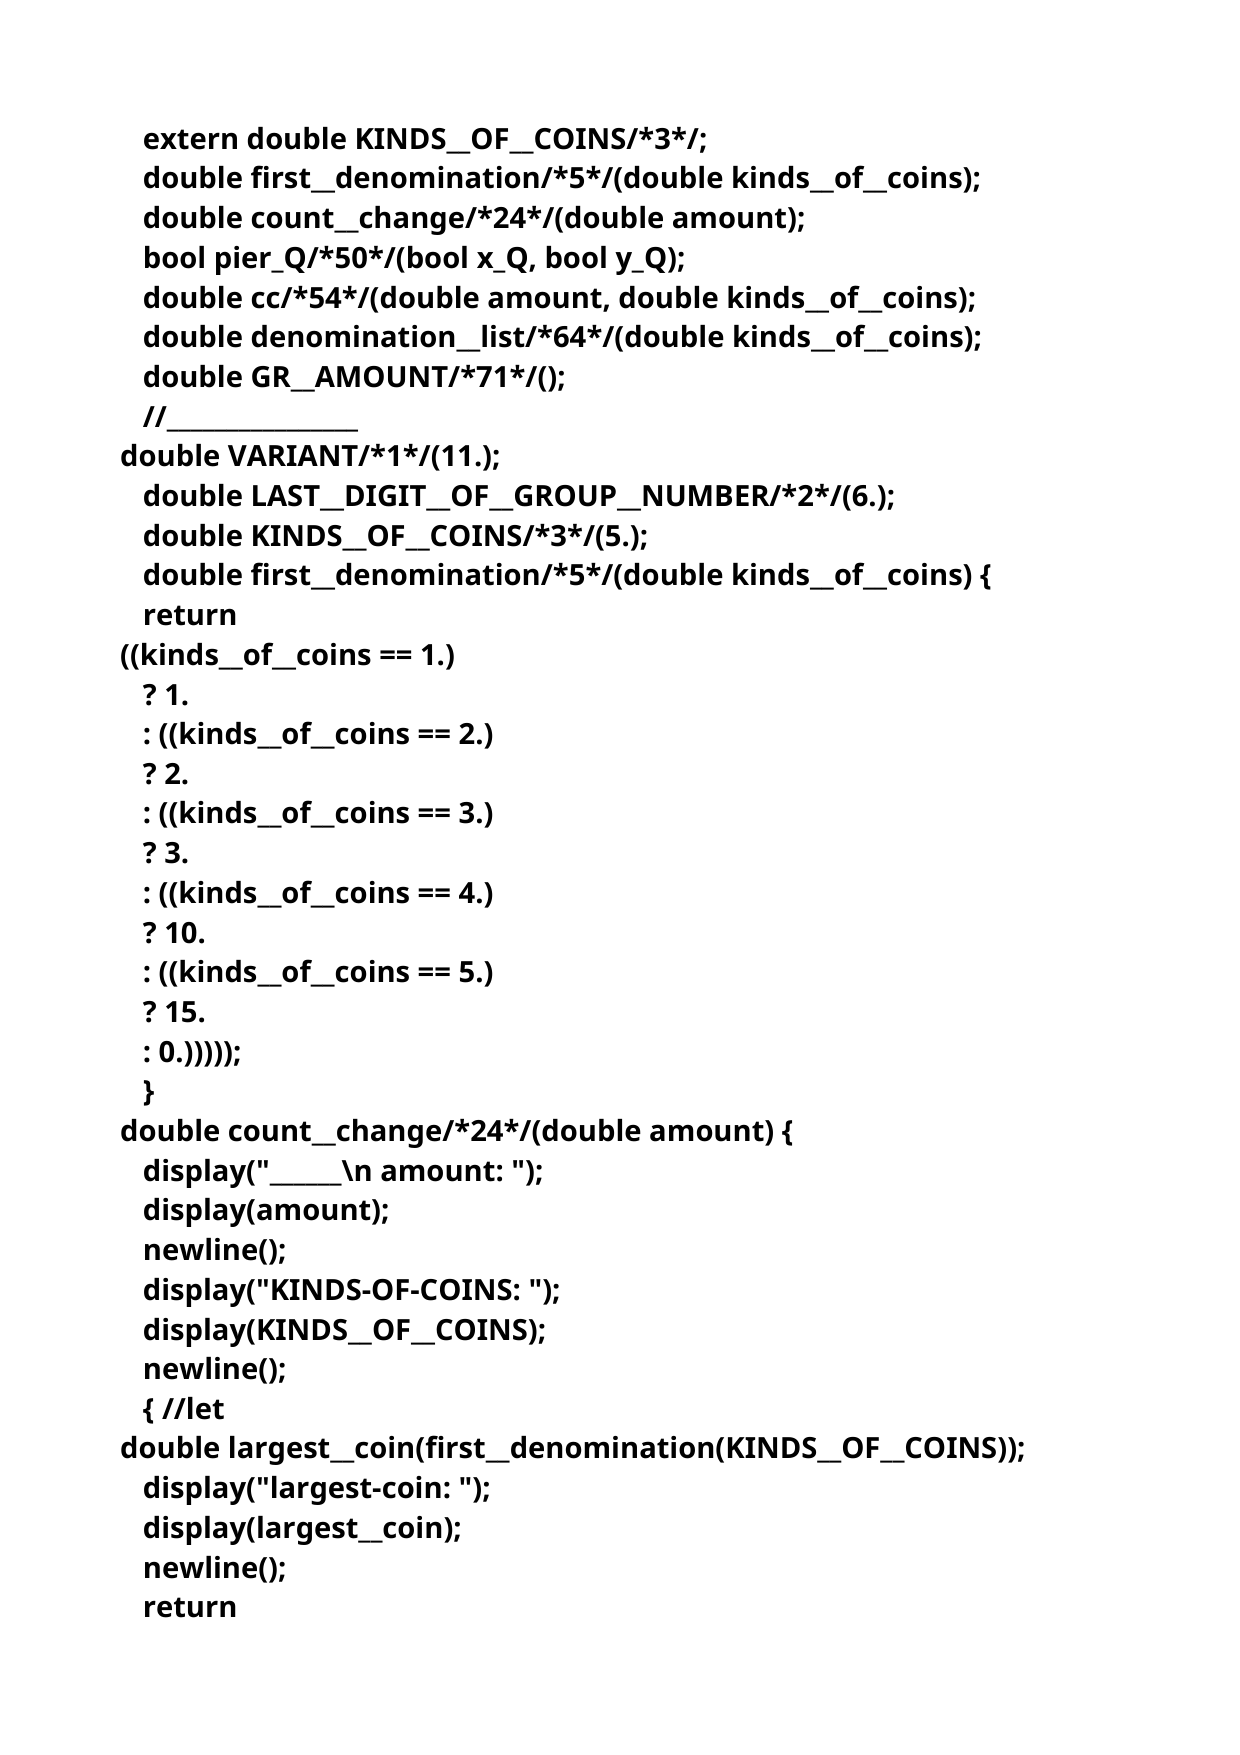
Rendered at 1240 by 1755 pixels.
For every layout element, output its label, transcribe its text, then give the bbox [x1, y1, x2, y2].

text extern double KINDS__OF__COINS/*3*/; double first__denomination/*5*/(double kinds__of__coins); double count__change/*24*/(double amount); bool pier_Q/*50*/(bool x_Q, bool y_Q); double cc/*54*/(double amount, double kinds__of__coins); double denomination__list/*64*/(double kinds__of__coins); double GR__AMOUNT/*71*/(); //________________ double VARIANT/*1*/(11.); double LAST__DIGIT__OF__GROUP__NUMBER/*2*/(6.); double KINDS__OF__COINS/*3*/(5.); double first__denomination/*5*/(double kinds__of__coins) { return ((kinds__of__coins == 1.) ? 1. : ((kinds__of__coins == 2.) ? 2. : ((kinds__of__coins == 3.) ? 3. : ((kinds__of__coins == 4.) ? 10. : ((kinds__of__coins == 5.) ? 15. : 0.))))); } double count__change/*24*/(double amount) { display("______\n amount: "); display(amount); newline(); display("KINDS-OF-COINS: "); display(KINDS__OF__COINS); newline(); { //let double largest__coin(first__denomination(KINDS__OF__COINS)); display("largest-coin: "); display(largest__coin); newline(); return [120, 118, 1120, 1626]
